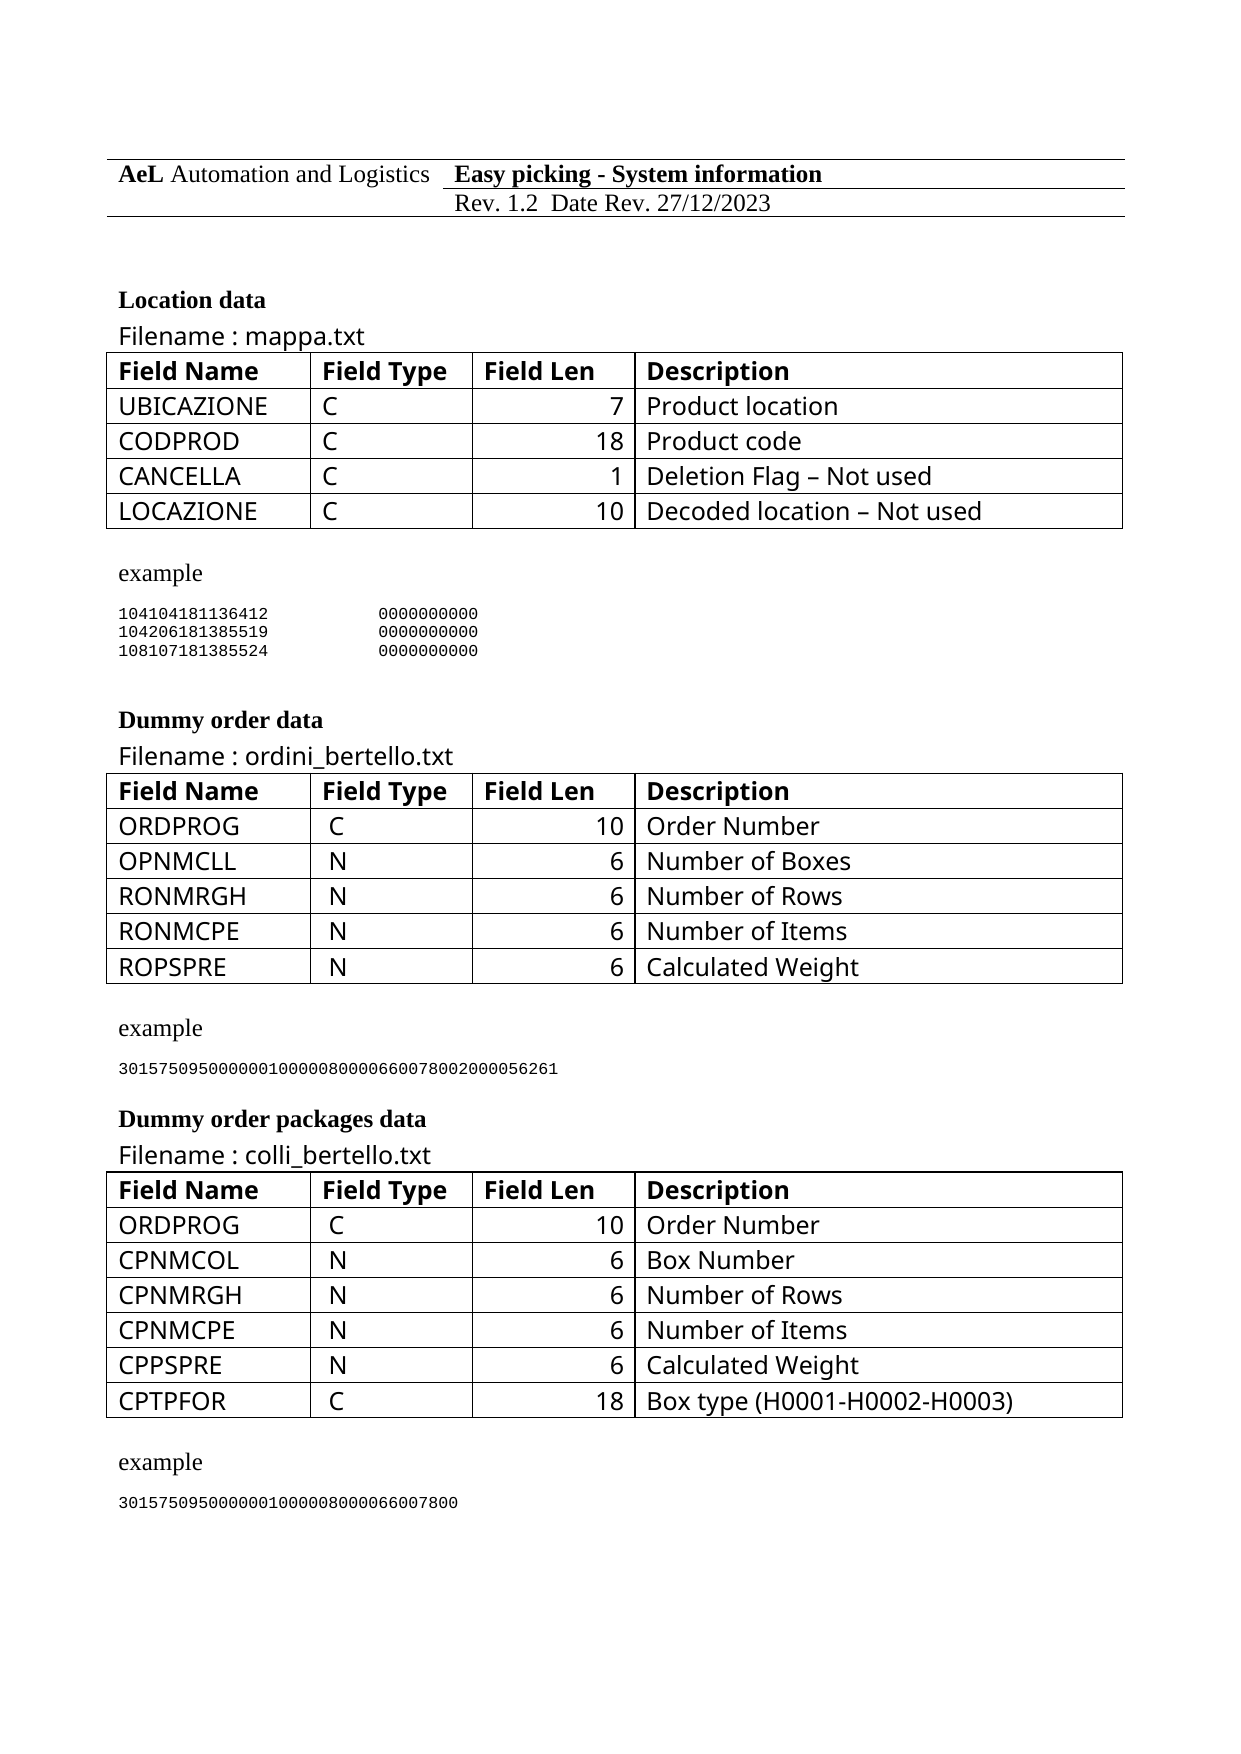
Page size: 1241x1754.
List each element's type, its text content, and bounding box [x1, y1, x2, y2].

table_cell Calculated Weight [636, 949, 1122, 983]
table_cell 6 [473, 1278, 634, 1312]
table_cell N [311, 844, 472, 878]
table_header Description [636, 353, 1122, 387]
table_cell Number of Rows [636, 879, 1122, 913]
table_cell C [311, 1208, 472, 1242]
table_header Field Name [107, 774, 310, 808]
table_header Field Len [473, 774, 634, 808]
table_cell CPNMRGH [107, 1278, 310, 1312]
table_header Description [636, 774, 1122, 808]
table_cell Box type (H0001-H0002-H0003) [636, 1383, 1122, 1417]
table_header Field Len [473, 1173, 634, 1207]
table_cell Deletion Flag – Not used [636, 459, 1122, 493]
table_cell N [311, 1348, 472, 1382]
table_cell CODPROD [107, 424, 310, 458]
table_cell N [311, 1243, 472, 1277]
table_cell ORDPROG [107, 809, 310, 843]
table_cell Box Number [636, 1243, 1122, 1277]
table_cell N [311, 1278, 472, 1312]
table_cell 6 [473, 844, 634, 878]
table_cell 18 [473, 424, 634, 458]
table_cell 6 [473, 949, 634, 983]
table_cell 10 [473, 1208, 634, 1242]
table_cell Order Number [636, 809, 1122, 843]
table_cell CANCELLA [107, 459, 310, 493]
table_cell RONMCPE [107, 914, 310, 948]
table_cell Product code [636, 424, 1122, 458]
table_cell N [311, 914, 472, 948]
table_cell C [311, 809, 472, 843]
table_cell 10 [473, 809, 634, 843]
table_cell 6 [473, 1313, 634, 1347]
table_header Field Name [107, 1173, 310, 1207]
table_header Field Type [311, 1173, 472, 1207]
table_cell RONMRGH [107, 879, 310, 913]
table_cell CPTPFOR [107, 1383, 310, 1417]
table_cell 6 [473, 914, 634, 948]
text example [118, 558, 1122, 586]
text Filename : mappa.txt [118, 318, 1122, 352]
table_cell C [311, 494, 472, 528]
text example [118, 1447, 1122, 1476]
text Filename : colli_bertello.txt [118, 1137, 1122, 1171]
table_cell C [311, 1383, 472, 1417]
text 30157509500000010000080000660078002000056261 [118, 1061, 1122, 1079]
table_cell N [311, 879, 472, 913]
table_cell Calculated Weight [636, 1348, 1122, 1382]
table_cell OPNMCLL [107, 844, 310, 878]
table_cell LOCAZIONE [107, 494, 310, 528]
text Filename : ordini_bertello.txt [118, 738, 1122, 773]
table_cell C [311, 424, 472, 458]
table_cell N [311, 949, 472, 983]
table_cell 6 [473, 879, 634, 913]
table_cell CPNMCPE [107, 1313, 310, 1347]
table_cell Number of Rows [636, 1278, 1122, 1312]
table_cell Number of Boxes [636, 844, 1122, 878]
table_header Field Type [311, 774, 472, 808]
table_cell N [311, 1313, 472, 1347]
table_cell 1 [473, 459, 634, 493]
table_cell Order Number [636, 1208, 1122, 1242]
text 108107181385524 0000000000 [118, 643, 1122, 662]
table_cell UBICAZIONE [107, 389, 310, 422]
table_cell C [311, 389, 472, 422]
subtitle Dummy order data [118, 706, 1122, 734]
table_cell CPPSPRE [107, 1348, 310, 1382]
table_cell CPNMCOL [107, 1243, 310, 1277]
table_cell 10 [473, 494, 634, 528]
table_cell Number of Items [636, 1313, 1122, 1347]
text 104206181385519 0000000000 [118, 624, 1122, 643]
text example [118, 1013, 1122, 1042]
table_header Field Type [311, 353, 472, 387]
table_cell 6 [473, 1243, 634, 1277]
table_header Description [636, 1173, 1122, 1207]
table_header Field Name [107, 353, 310, 387]
table_cell 7 [473, 389, 634, 422]
table_cell ROPSPRE [107, 949, 310, 983]
table_cell Decoded location – Not used [636, 494, 1122, 528]
table_header Field Len [473, 353, 634, 387]
subtitle Dummy order packages data [118, 1104, 1122, 1133]
text 104104181136412 0000000000 [118, 605, 1122, 624]
table_cell ORDPROG [107, 1208, 310, 1242]
table_cell 6 [473, 1348, 634, 1382]
table_cell 18 [473, 1383, 634, 1417]
table_cell Product location [636, 389, 1122, 422]
text 3015750950000001000008000066007800 [118, 1494, 1122, 1513]
table_cell Number of Items [636, 914, 1122, 948]
subtitle Location data [118, 285, 1122, 314]
table_cell C [311, 459, 472, 493]
